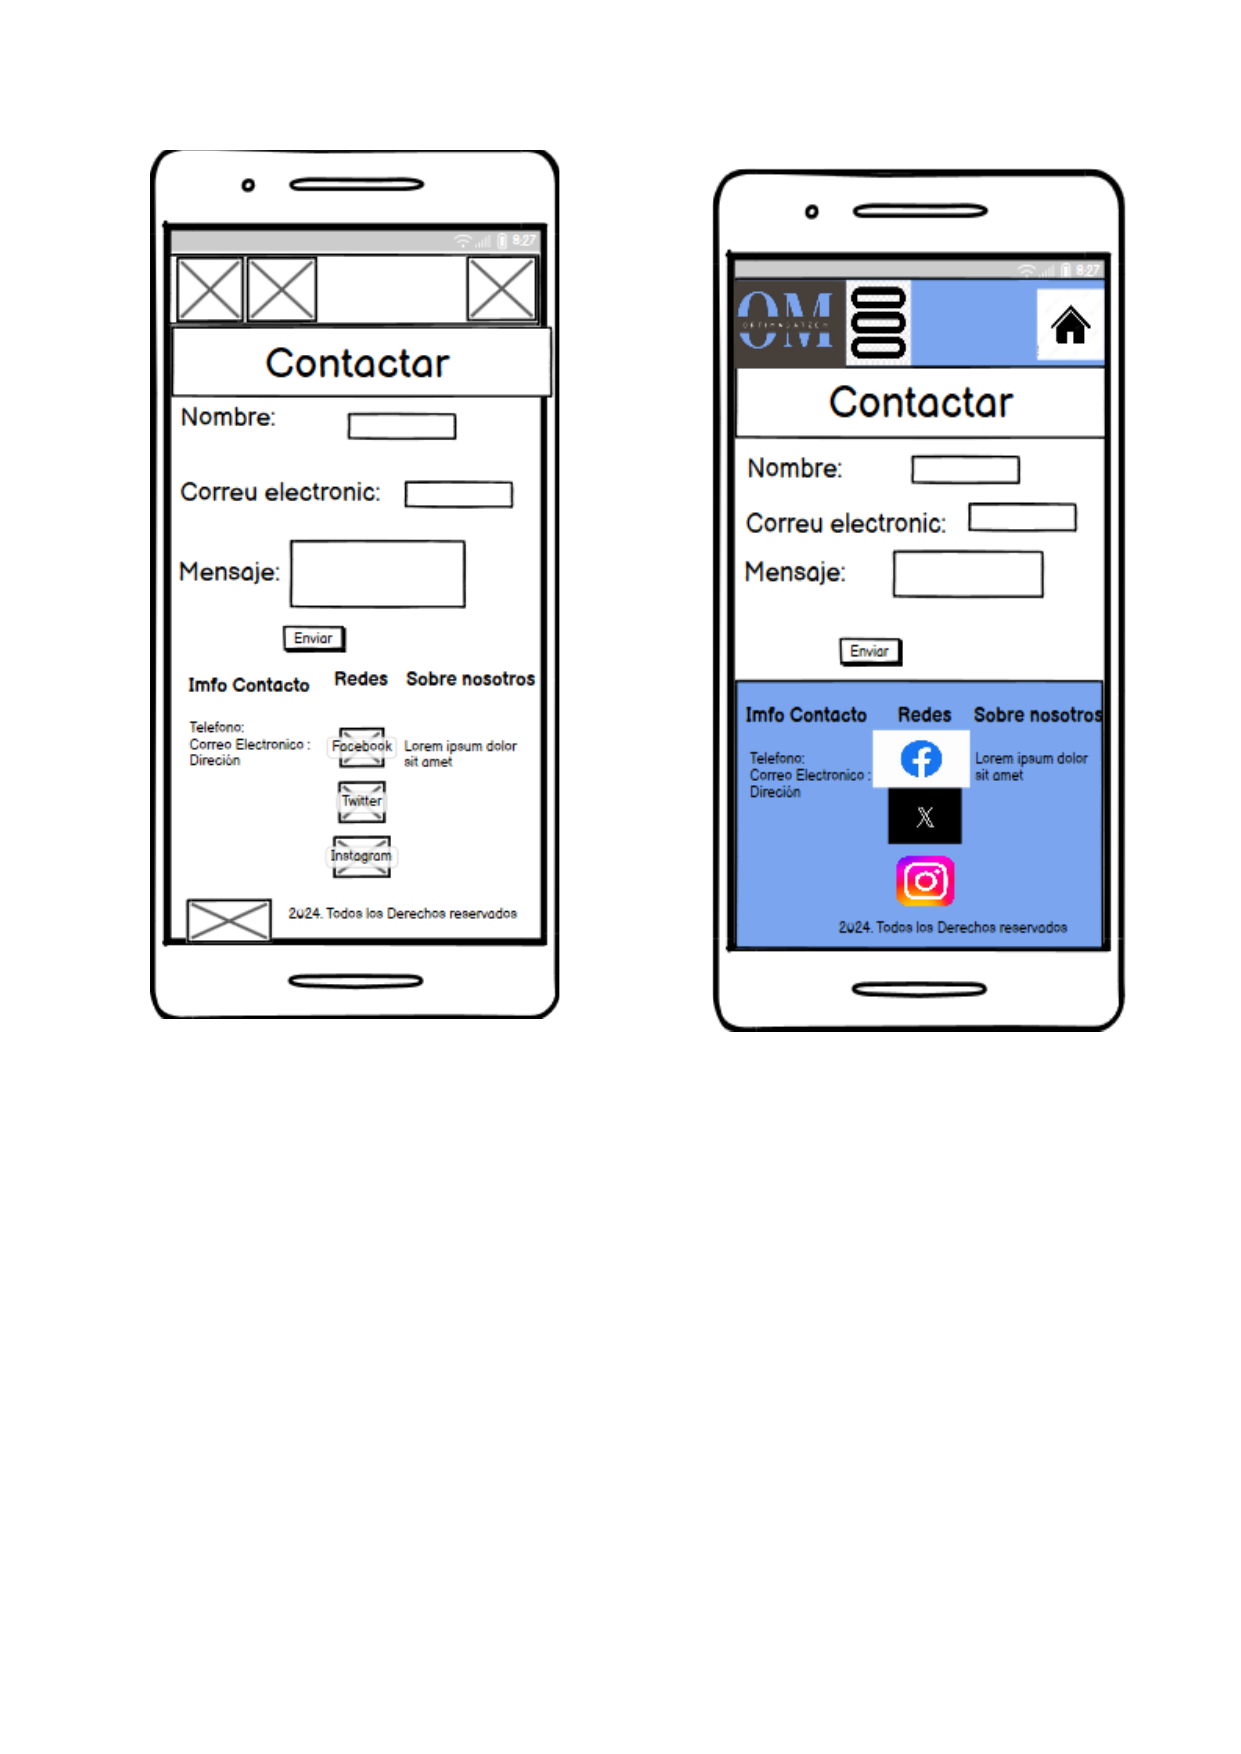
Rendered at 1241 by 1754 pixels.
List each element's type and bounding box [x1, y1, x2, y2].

picture [150, 150, 560, 1019]
picture [712, 168, 1130, 1032]
